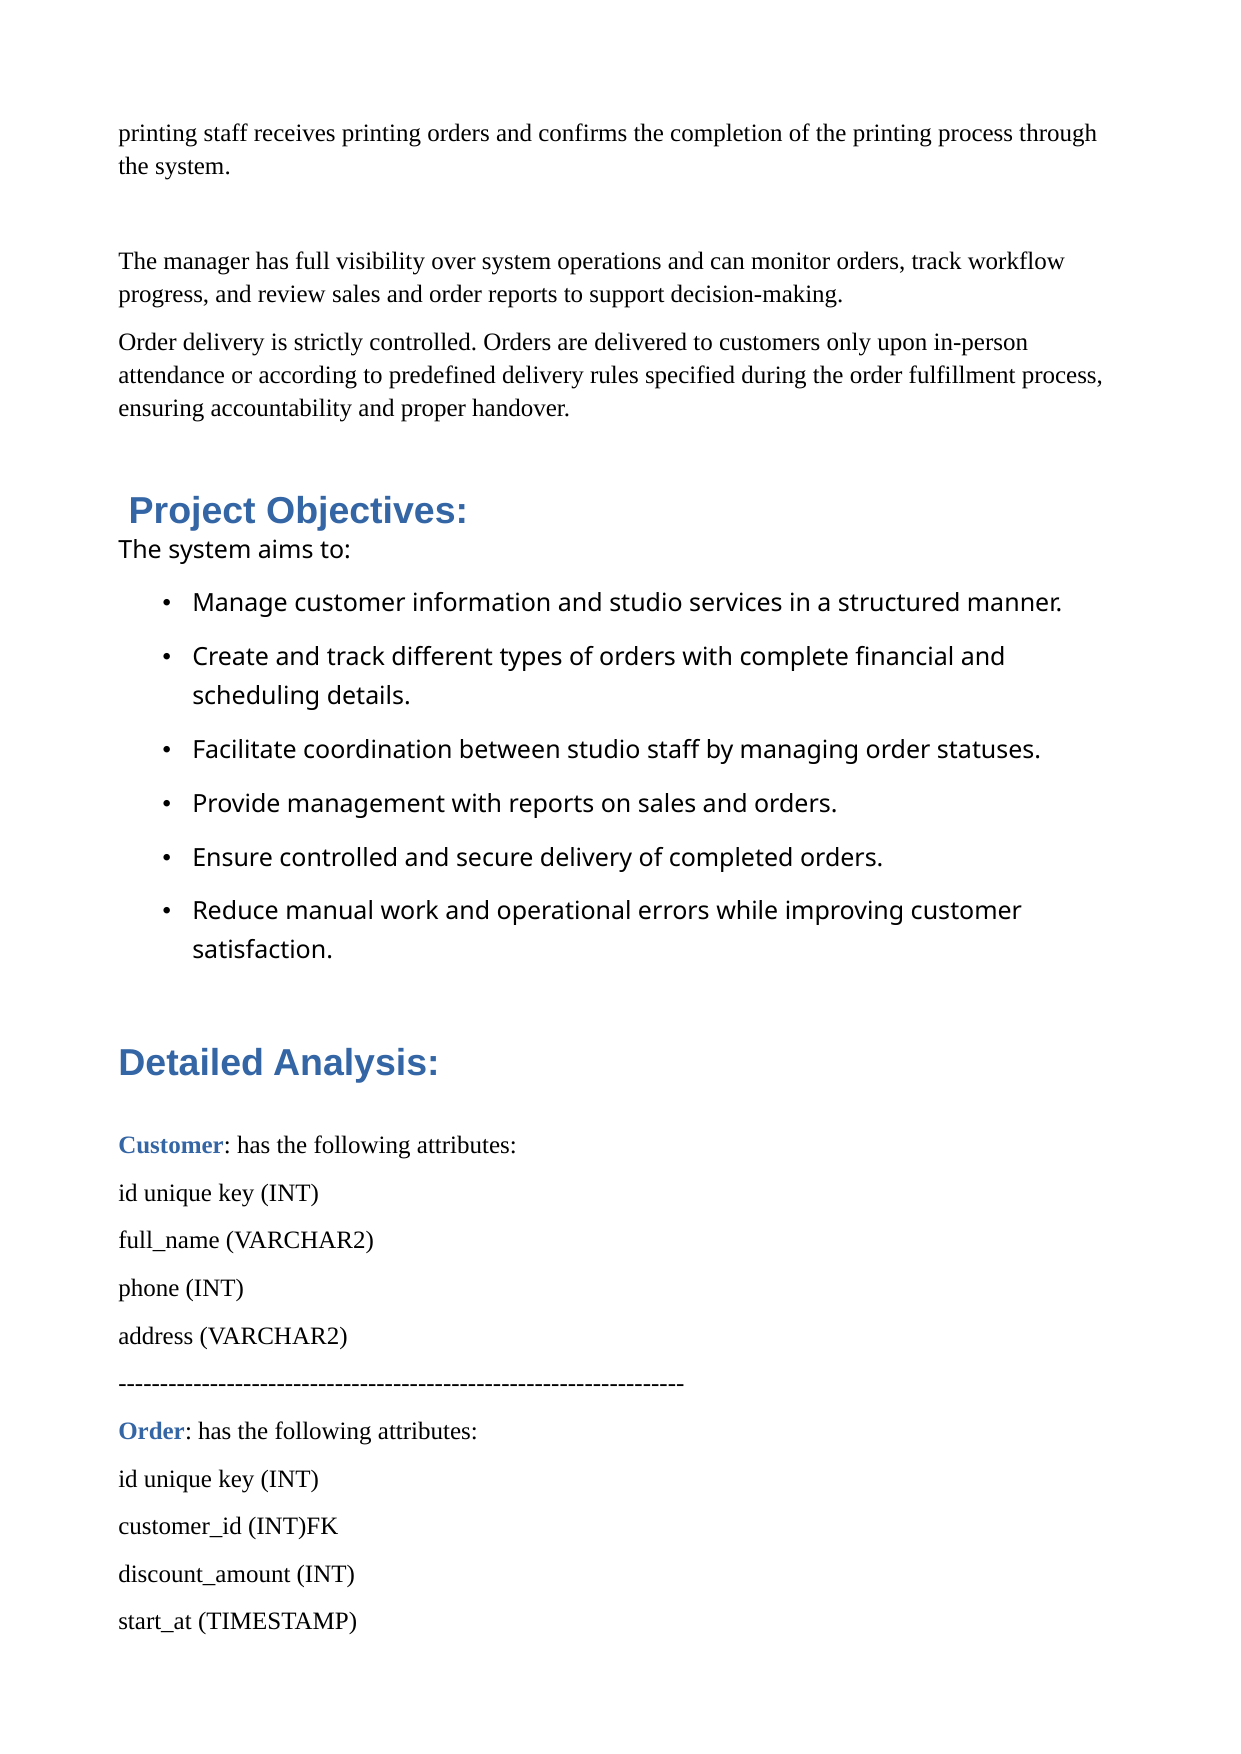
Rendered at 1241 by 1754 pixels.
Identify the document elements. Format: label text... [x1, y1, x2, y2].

text customer_id (INT)FK [118, 1511, 1122, 1540]
text printing staff receives printing orders and confirms the completion of the printing process through the system. [118, 118, 1122, 180]
text address (VARCHAR2) [118, 1321, 1122, 1349]
list Facilitate coordination between studio staff by managing order statuses. [162, 732, 1122, 766]
text Customer: has the following attributes: [118, 1130, 1122, 1159]
text discount_amount (INT) [118, 1559, 1122, 1588]
text id unique key (INT) [118, 1464, 1122, 1492]
text start_at (TIMESTAMP) [118, 1606, 1122, 1635]
list Provide management with reports on sales and orders. [162, 786, 1122, 819]
list Ensure controlled and secure delivery of completed orders. [162, 839, 1122, 873]
text The manager has full visibility over system operations and can monitor orders, track workflow progress, and review sales and order reports to support decision-making. [118, 246, 1122, 308]
text Order delivery is strictly controlled. Orders are delivered to customers only upon in-person attendance or according to predefined delivery rules specified during the order fulfillment process, ensuring accountability and proper handover. [118, 327, 1122, 422]
text Order: has the following attributes: [118, 1416, 1122, 1445]
list Create and track different types of orders with complete financial and scheduling details. [162, 639, 1122, 712]
text The system aims to: [118, 531, 1122, 565]
subtitle Project Objectives: [118, 488, 468, 531]
list Manage customer information and studio services in a structured manner. [162, 585, 1122, 619]
text phone (INT) [118, 1273, 1122, 1302]
text -------------------------------------------------------------------- [118, 1368, 1122, 1397]
text full_name (VARCHAR2) [118, 1226, 1122, 1254]
list Reduce manual work and operational errors while improving customer satisfaction. [162, 893, 1122, 966]
subtitle Detailed Analysis: [118, 1040, 1122, 1083]
text id unique key (INT) [118, 1178, 1122, 1207]
